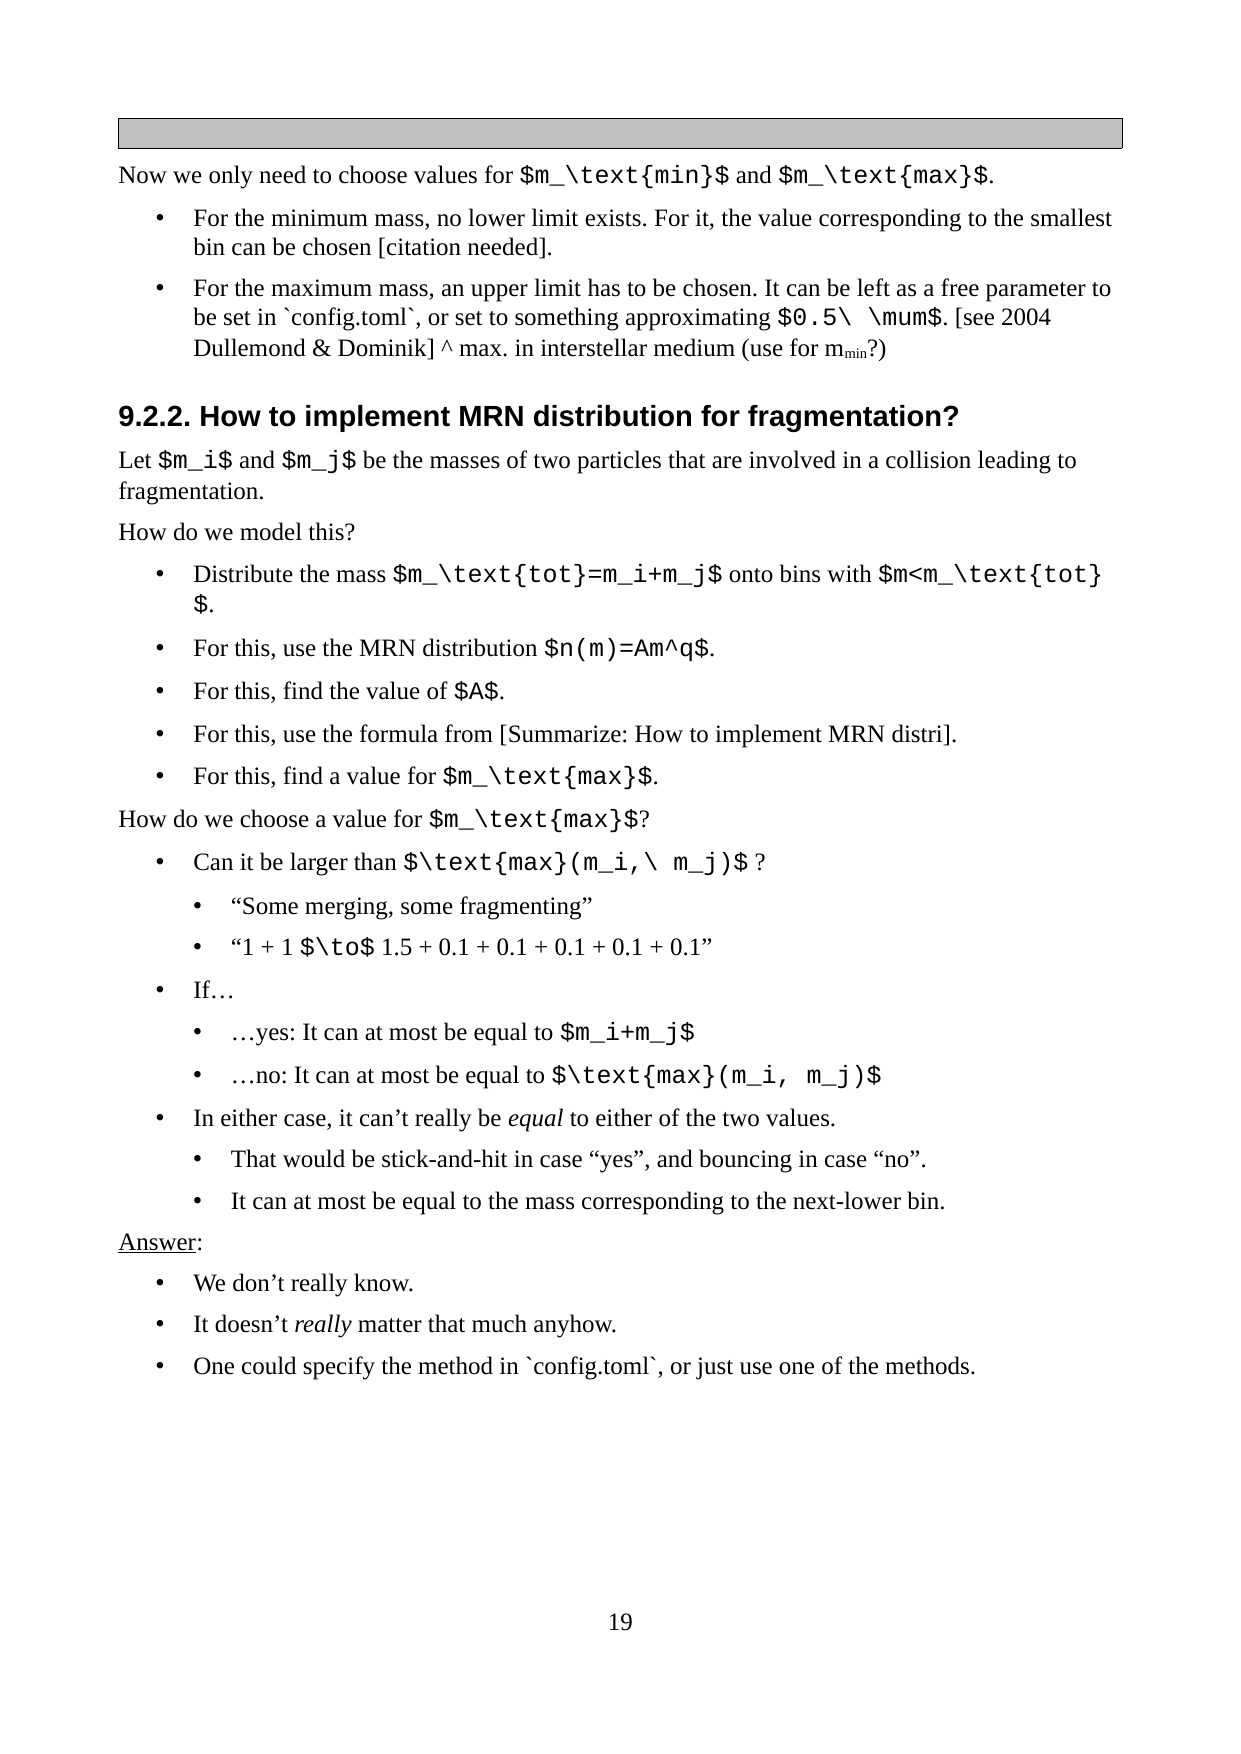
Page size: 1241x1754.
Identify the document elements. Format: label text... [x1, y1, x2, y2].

list For the maximum mass, an upper limit has to be chosen. It can be left as a free parameter to be set in `config.toml`, or set to something approximating $0.5\ \mum$. [see 2004 Dullemond & Dominik] ^ max. in interstellar medium (use for mmin?) [156, 273, 1122, 362]
list It can at most be equal to the mass corresponding to the next-lower bin. [193, 1186, 1122, 1214]
list One could specify the method in `config.toml`, or just use one of the methods. [156, 1351, 1122, 1379]
list That would be stick-and-hit in case “yes”, and bouncing in case “no”. [193, 1144, 1122, 1173]
text How do we choose a value for $m_\text{max}$? [118, 804, 1122, 835]
list For this, find a value for $m_\text{max}$. [156, 761, 1122, 792]
list …no: It can at most be equal to $\text{max}(m_i, m_j)$ [193, 1060, 1122, 1091]
text Let $m_i$ and $m_j$ be the masses of two particles that are involved in a collision leading to fragmentation. [118, 445, 1122, 505]
list For this, find the value of $A$. [156, 676, 1122, 707]
text Now we only need to choose values for $m_\text{min}$ and $m_\text{max}$. [118, 160, 1122, 191]
list “Some merging, some fragmenting” [193, 891, 1122, 919]
list For the minimum mass, no lower limit exists. For it, the value corresponding to the smallest bin can be chosen [citation needed]. [156, 203, 1122, 261]
text Answer: [118, 1227, 1122, 1256]
list It doesn’t really matter that much anyhow. [156, 1309, 1122, 1338]
list “1 + 1 $\to$ 1.5 + 0.1 + 0.1 + 0.1 + 0.1 + 0.1” [193, 932, 1122, 963]
list Distribute the mass $m_\text{tot}=m_i+m_j$ onto bins with $m<m_\text{tot}$. [156, 559, 1122, 620]
subtitle How to implement MRN distribution for fragmentation? [118, 399, 1122, 433]
list In either case, it can’t really be equal to either of the two values. [156, 1103, 1122, 1132]
list …yes: It can at most be equal to $m_i+m_j$ [193, 1017, 1122, 1047]
list We don’t really know. [156, 1268, 1122, 1297]
list For this, use the MRN distribution $n(m)=Am^q$. [156, 633, 1122, 664]
list For this, use the formula from [Summarize: How to implement MRN distri]. [156, 719, 1122, 748]
list If… [156, 975, 1122, 1004]
list Can it be larger than $\text{max}(m_i,\ m_j)$ ? [156, 847, 1122, 878]
text How do we model this? [118, 517, 1122, 546]
